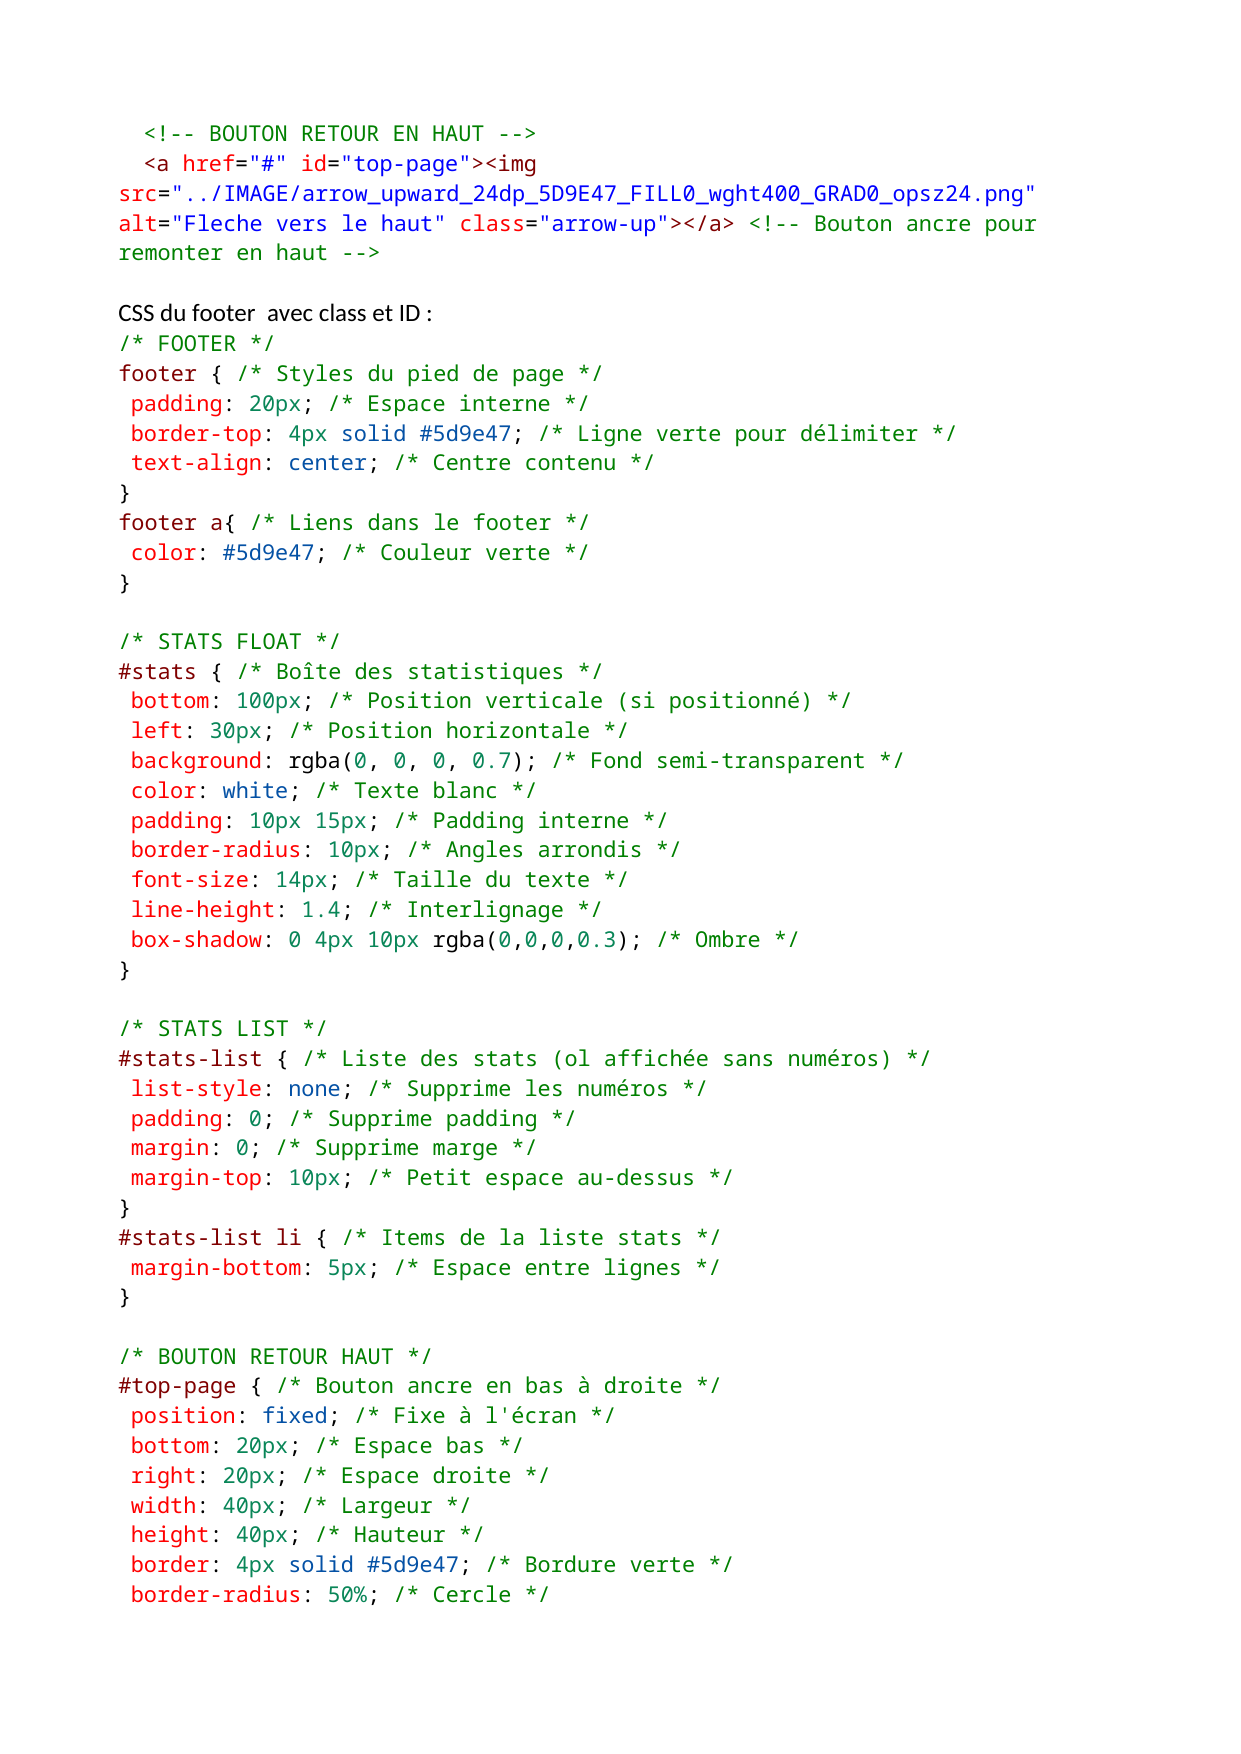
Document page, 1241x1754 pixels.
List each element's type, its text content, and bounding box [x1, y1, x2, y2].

text } [118, 566, 1122, 596]
text /* FOOTER */ [118, 328, 1122, 358]
text #stats-list li { /* Items de la liste stats */ [118, 1222, 1122, 1251]
text right: 20px; /* Espace droite */ [118, 1460, 1122, 1490]
text box-shadow: 0 4px 10px rgba(0,0,0,0.3); /* Ombre */ [118, 924, 1122, 954]
text text-align: center; /* Centre contenu */ [118, 447, 1122, 477]
text height: 40px; /* Hauteur */ [118, 1519, 1122, 1549]
text position: fixed; /* Fixe à l'écran */ [118, 1400, 1122, 1430]
text border-radius: 10px; /* Angles arrondis */ [118, 834, 1122, 864]
text <!-- BOUTON RETOUR EN HAUT --> [118, 118, 1122, 148]
text /* STATS FLOAT */ [118, 626, 1122, 656]
text margin: 0; /* Supprime marge */ [118, 1132, 1122, 1162]
text bottom: 20px; /* Espace bas */ [118, 1430, 1122, 1460]
text list-style: none; /* Supprime les numéros */ [118, 1073, 1122, 1102]
text margin-bottom: 5px; /* Espace entre lignes */ [118, 1251, 1122, 1281]
text background: rgba(0, 0, 0, 0.7); /* Fond semi-transparent */ [118, 745, 1122, 775]
text #stats { /* Boîte des statistiques */ [118, 656, 1122, 686]
text } [118, 1281, 1122, 1311]
text #stats-list { /* Liste des stats (ol affichée sans numéros) */ [118, 1043, 1122, 1073]
text padding: 20px; /* Espace interne */ [118, 388, 1122, 417]
text font-size: 14px; /* Taille du texte */ [118, 864, 1122, 894]
text footer { /* Styles du pied de page */ [118, 358, 1122, 388]
text footer a{ /* Liens dans le footer */ [118, 507, 1122, 537]
text CSS du footer avec class et ID : [118, 298, 1122, 328]
text /* BOUTON RETOUR HAUT */ [118, 1341, 1122, 1371]
text left: 30px; /* Position horizontale */ [118, 715, 1122, 745]
text border-radius: 50%; /* Cercle */ [118, 1579, 1122, 1609]
text /* STATS LIST */ [118, 1013, 1122, 1043]
text bottom: 100px; /* Position verticale (si positionné) */ [118, 686, 1122, 715]
text border: 4px solid #5d9e47; /* Bordure verte */ [118, 1549, 1122, 1579]
text padding: 10px 15px; /* Padding interne */ [118, 805, 1122, 834]
text } [118, 477, 1122, 507]
text <a href="#" id="top-page"><img src="../IMAGE/arrow_upward_24dp_5D9E47_FILL0_wght400_GRAD0_opsz24.png" alt="Fleche vers le haut" class="arrow-up"></a> <!-- Bouton ancre pour remonter en haut --> [118, 148, 1122, 267]
text padding: 0; /* Supprime padding */ [118, 1102, 1122, 1132]
text } [118, 954, 1122, 983]
text margin-top: 10px; /* Petit espace au-dessus */ [118, 1162, 1122, 1192]
text color: #5d9e47; /* Couleur verte */ [118, 537, 1122, 566]
text } [118, 1192, 1122, 1222]
text width: 40px; /* Largeur */ [118, 1490, 1122, 1519]
text color: white; /* Texte blanc */ [118, 775, 1122, 805]
text border-top: 4px solid #5d9e47; /* Ligne verte pour délimiter */ [118, 417, 1122, 447]
text #top-page { /* Bouton ancre en bas à droite */ [118, 1371, 1122, 1400]
text line-height: 1.4; /* Interlignage */ [118, 894, 1122, 924]
